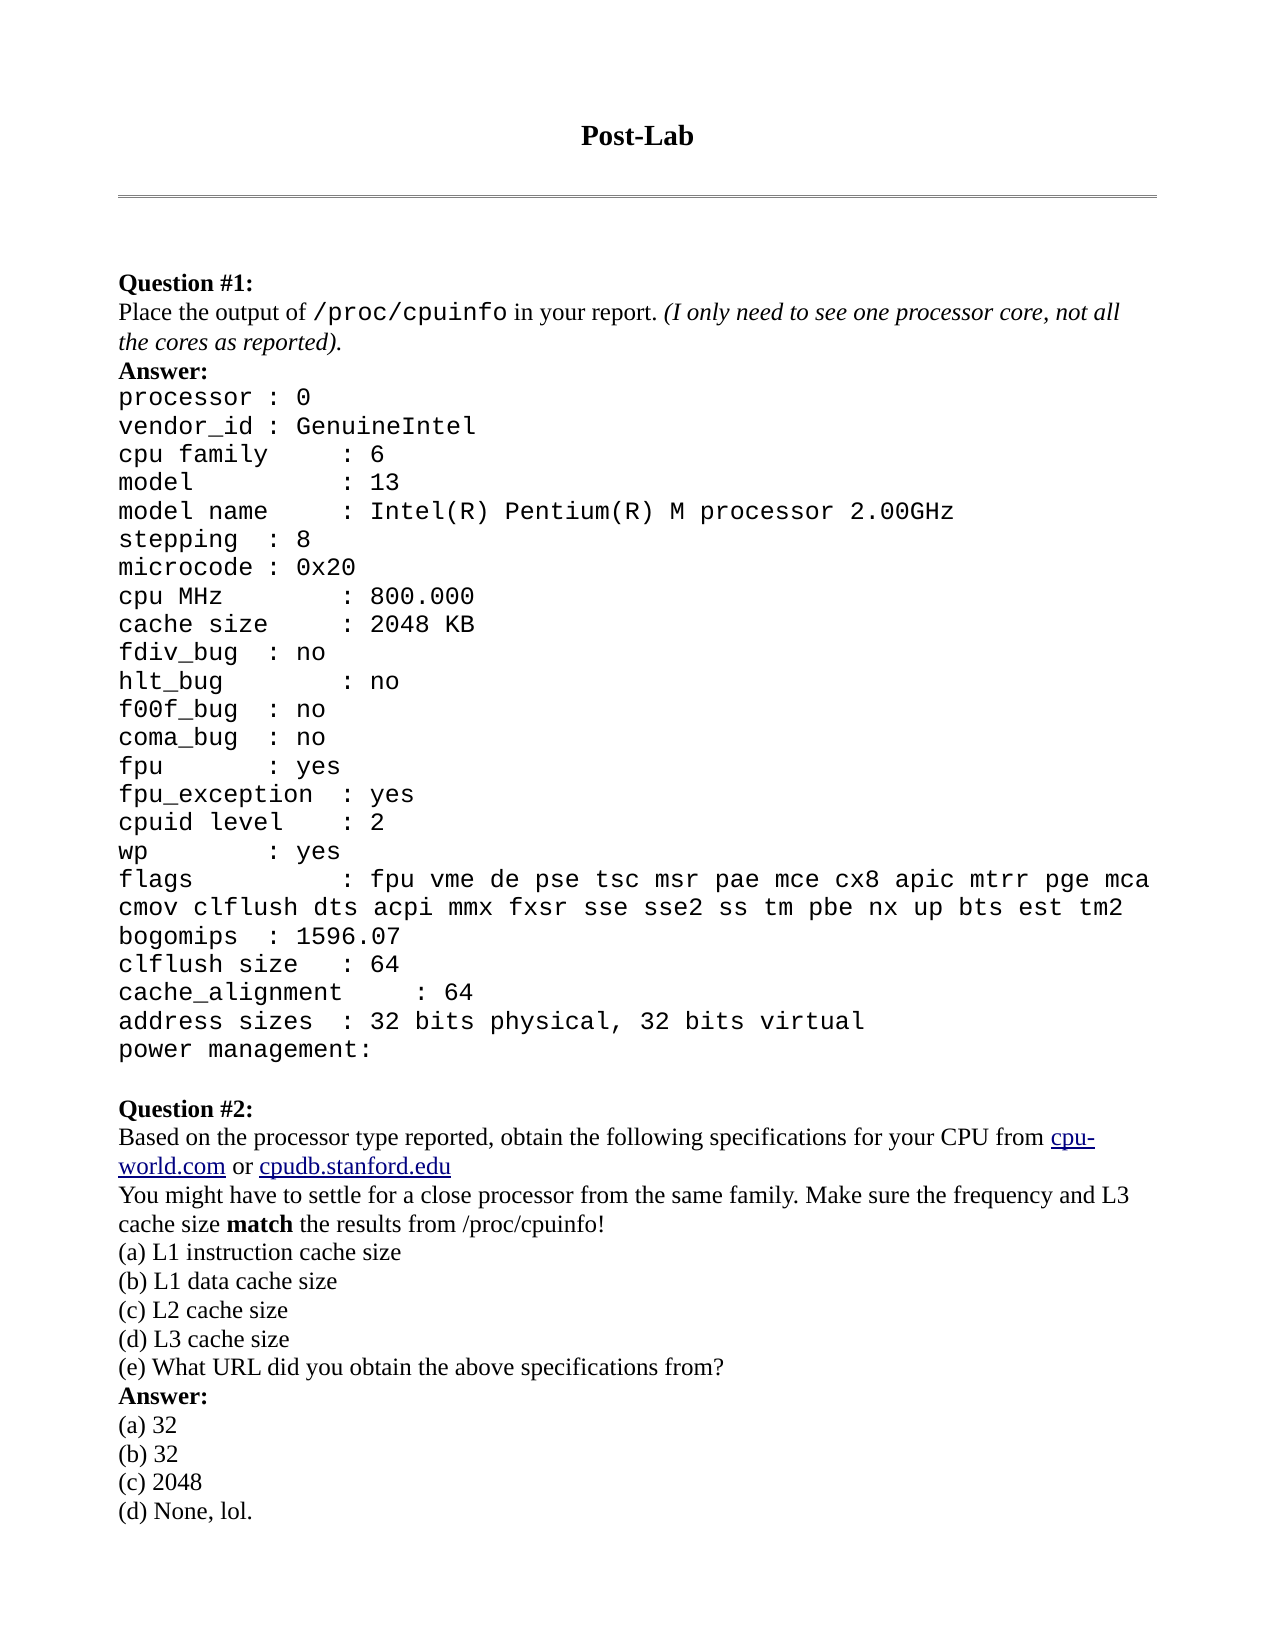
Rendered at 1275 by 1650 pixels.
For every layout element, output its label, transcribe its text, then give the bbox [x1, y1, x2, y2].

text microcode : 0x20 [118, 555, 1157, 583]
text Answer: [118, 356, 1157, 385]
text Based on the processor type reported, obtain the following specifications for your CPU from cpu-world.com or cpudb.stanford.edu You might have to settle for a close processor from the same family. Make sure the frequency and L3 cache size match the results from /proc/cpuinfo! (a) L1 instruction cache size (b) L1 data cache size (c) L2 cache size (d) L3 cache size (e) What URL did you obtain the above specifications from? [118, 1122, 1157, 1381]
text Question #2: [118, 1094, 1157, 1122]
text f00f_bug : no [118, 697, 1157, 725]
list (d) None, lol. [81, 1496, 1157, 1525]
text fpu : yes [118, 753, 1157, 782]
text model name : Intel(R) Pentium(R) M processor 2.00GHz [118, 498, 1157, 527]
text fpu_exception : yes [118, 782, 1157, 810]
text Place the output of /proc/cpuinfo in your report. (I only need to see one processor core, not all the cores as reported). [118, 297, 1157, 356]
text power management: [118, 1037, 1157, 1065]
text (b) 32 [118, 1439, 1157, 1467]
text fdiv_bug : no [118, 640, 1157, 668]
text (c) 2048 [118, 1467, 1157, 1496]
text bogomips : 1596.07 [118, 923, 1157, 952]
text Post-Lab [118, 118, 1157, 152]
text cache_alignment : 64 [118, 980, 1157, 1008]
text address sizes : 32 bits physical, 32 bits virtual [118, 1008, 1157, 1037]
text cpuid level : 2 [118, 810, 1157, 838]
text (a) 32 [118, 1410, 1157, 1439]
text stepping : 8 [118, 527, 1157, 555]
text cpu family : 6 [118, 442, 1157, 470]
text hlt_bug : no [118, 668, 1157, 697]
text Answer: [118, 1381, 1157, 1410]
text flags : fpu vme de pse tsc msr pae mce cx8 apic mtrr pge mca cmov clflush dts acpi mmx fxsr sse sse2 ss tm pbe nx up bts est tm2 [118, 867, 1157, 923]
text vendor_id : GenuineIntel [118, 413, 1157, 442]
text coma_bug : no [118, 725, 1157, 753]
text Question #1: [118, 268, 1157, 297]
text clflush size : 64 [118, 952, 1157, 980]
text cache size : 2048 KB [118, 612, 1157, 640]
text model : 13 [118, 470, 1157, 498]
text wp : yes [118, 838, 1157, 867]
text processor : 0 [118, 385, 1157, 413]
text cpu MHz : 800.000 [118, 583, 1157, 612]
